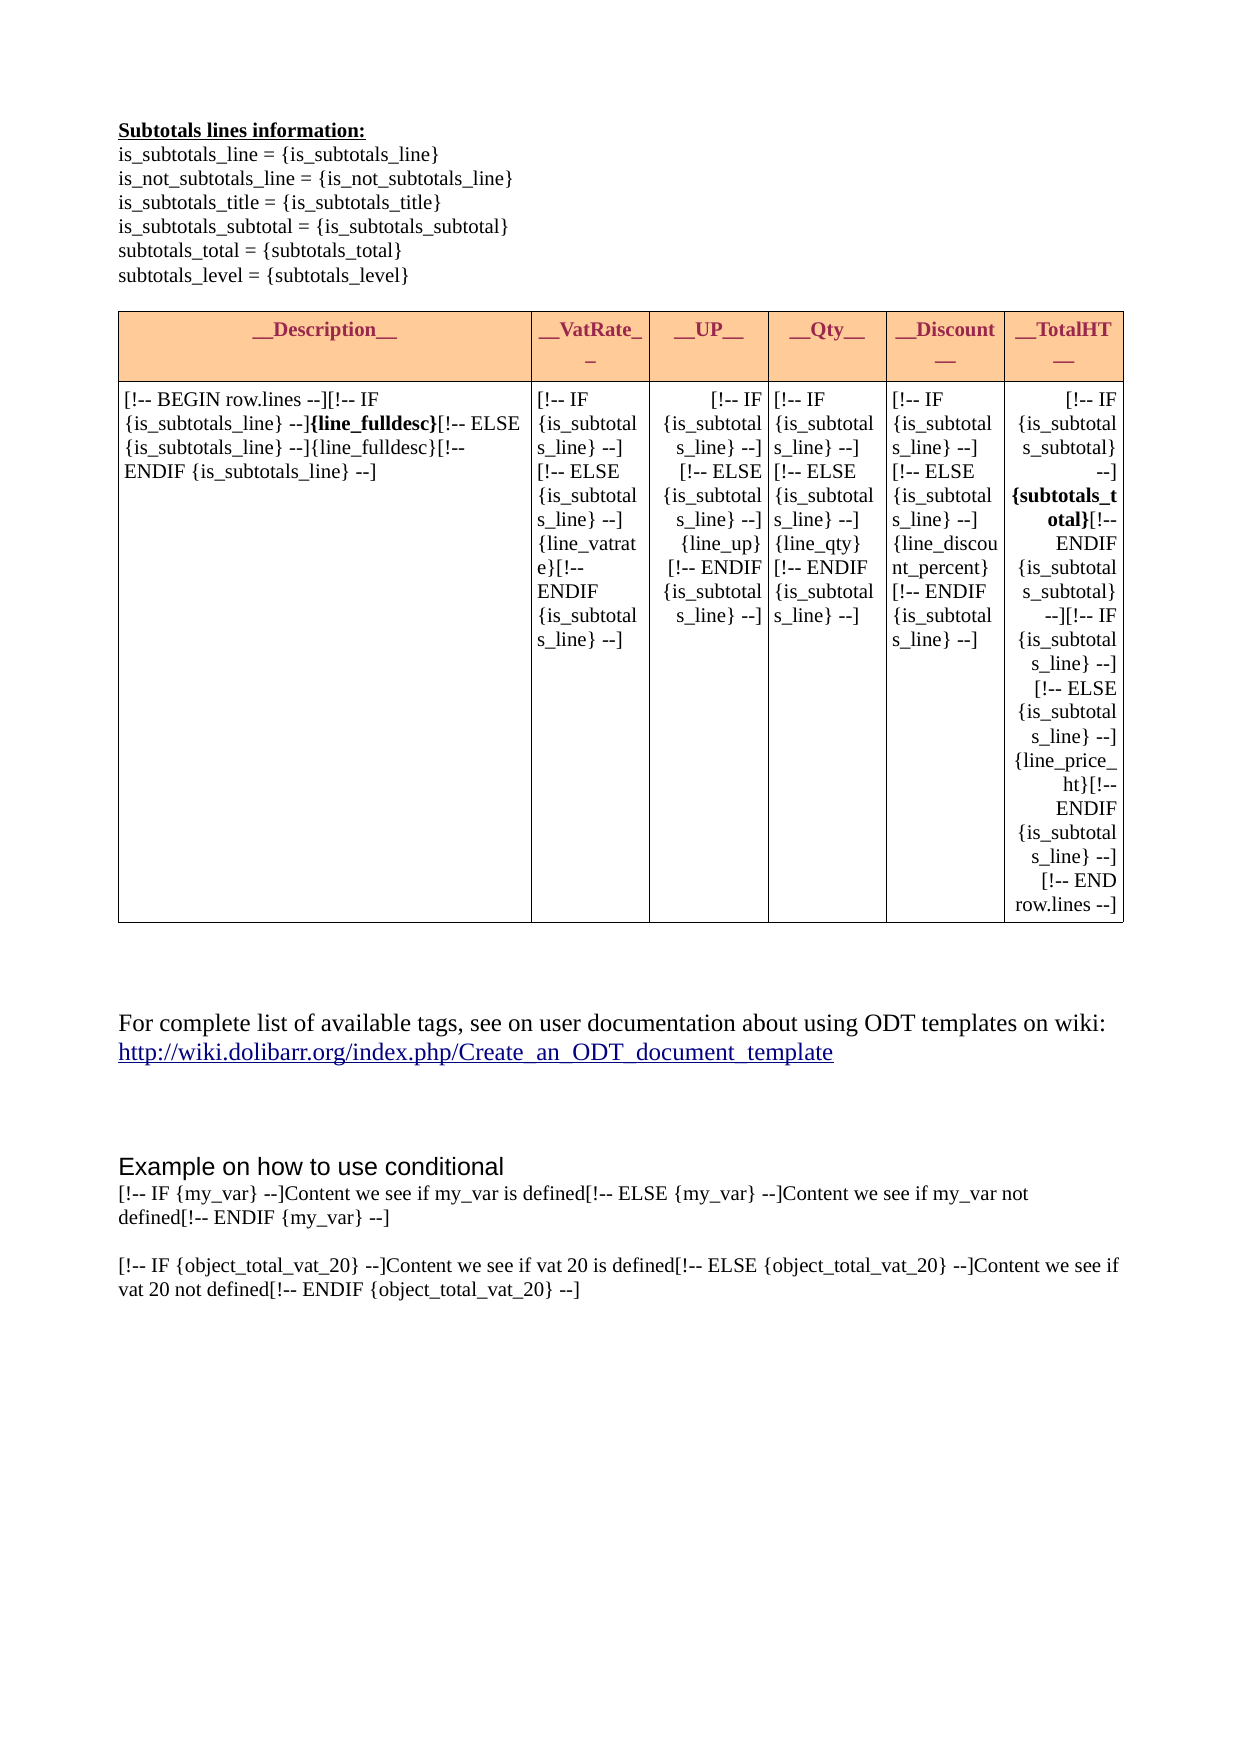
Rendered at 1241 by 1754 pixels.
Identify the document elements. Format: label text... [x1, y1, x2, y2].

table_cell [!-- IF {is_subtotals_line} --][!-- ELSE {is_subtotals_line} --]{line_discount_percent}[!-- ENDIF {is_subtotals_line} --] [887, 382, 1004, 922]
table_cell [!-- IF {is_subtotals_subtotal} --]{subtotals_total}[!-- ENDIF {is_subtotals_subtotal} --][!-- IF {is_subtotals_line} --][!-- ELSE {is_subtotals_line} --]{line_price_ht}[!-- ENDIF {is_subtotals_line} --][!-- END row.lines --] [1005, 382, 1123, 922]
table_header __Description__ [119, 312, 531, 381]
table_cell [!-- BEGIN row.lines --][!-- IF {is_subtotals_line} --]{line_fulldesc}[!-- ELSE {is_subtotals_line} --]{line_fulldesc}[!-- ENDIF {is_subtotals_line} --] [119, 382, 531, 922]
table_header __VatRate__ [532, 312, 649, 381]
table_header __Qty__ [769, 312, 886, 381]
table_header __TotalHT__ [1005, 312, 1123, 381]
text [!-- IF {object_total_vat_20} --]Content we see if vat 20 is defined[!-- ELSE {object_total_vat_20} --]Content we see if vat 20 not defined[!-- ENDIF {object_total_vat_20} --] [118, 1253, 1122, 1301]
text Example on how to use conditional [118, 1152, 1122, 1181]
table_cell [!-- IF {is_subtotals_line} --][!-- ELSE {is_subtotals_line} --]{line_up}[!-- ENDIF {is_subtotals_line} --] [650, 382, 768, 922]
text is_subtotals_line = {is_subtotals_line} [118, 142, 1122, 166]
text is_subtotals_subtotal = {is_subtotals_subtotal} [118, 214, 1122, 238]
table_header __UP__ [650, 312, 768, 381]
text For complete list of available tags, see on user documentation about using ODT templates on wiki: [118, 1008, 1122, 1037]
text Subtotals lines information: [118, 118, 1122, 142]
text [!-- IF {my_var} --]Content we see if my_var is defined[!-- ELSE {my_var} --]Content we see if my_var not defined[!-- ENDIF {my_var} --] [118, 1181, 1122, 1229]
table_header __Discount__ [887, 312, 1004, 381]
text subtotals_level = {subtotals_level} [118, 262, 1122, 287]
text is_subtotals_title = {is_subtotals_title} [118, 190, 1122, 214]
text http://wiki.dolibarr.org/index.php/Create_an_ODT_document_template [118, 1037, 1122, 1066]
table_cell [!-- IF {is_subtotals_line} --][!-- ELSE {is_subtotals_line} --]{line_vatrate}[!-- ENDIF {is_subtotals_line} --] [532, 382, 649, 922]
text is_not_subtotals_line = {is_not_subtotals_line} [118, 166, 1122, 190]
table_cell [!-- IF {is_subtotals_line} --][!-- ELSE {is_subtotals_line} --]{line_qty}[!-- ENDIF {is_subtotals_line} --] [769, 382, 886, 922]
text subtotals_total = {subtotals_total} [118, 238, 1122, 262]
